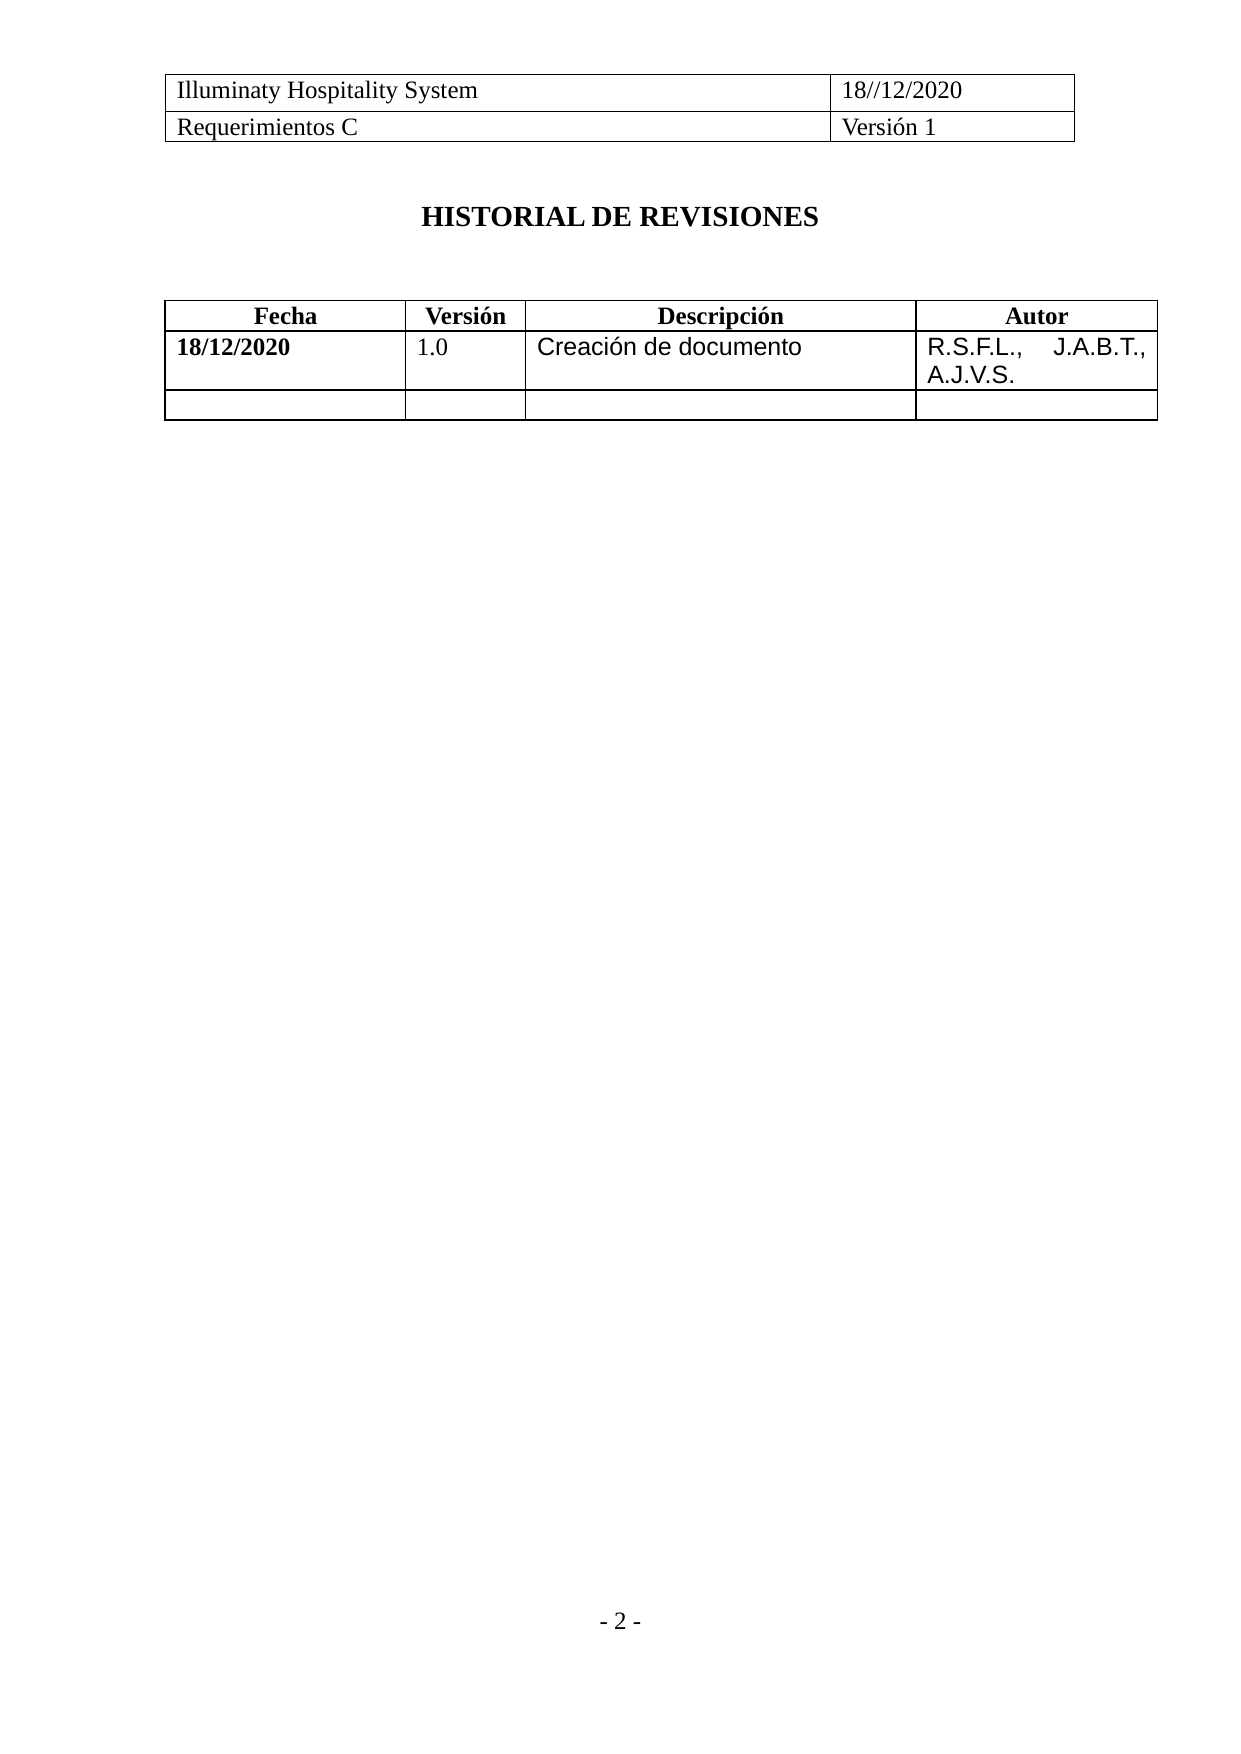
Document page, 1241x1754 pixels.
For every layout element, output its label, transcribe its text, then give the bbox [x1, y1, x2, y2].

table_cell [166, 391, 405, 419]
table_header Versión [406, 301, 525, 330]
table_header Descripción [526, 301, 915, 330]
table_cell R.S.F.L., J.A.B.T., A.J.V.S. [917, 332, 1157, 389]
table_cell [917, 391, 1157, 419]
subtitle HISTORIAL DE REVISIONES [177, 199, 1063, 233]
table_cell [406, 391, 525, 419]
table_cell [526, 391, 915, 419]
table_header Fecha [166, 301, 405, 330]
table_cell 1.0 [406, 332, 525, 389]
table_header Autor [917, 301, 1157, 330]
table_cell 18/12/2020 [166, 332, 405, 389]
table_cell Creación de documento [526, 332, 915, 389]
